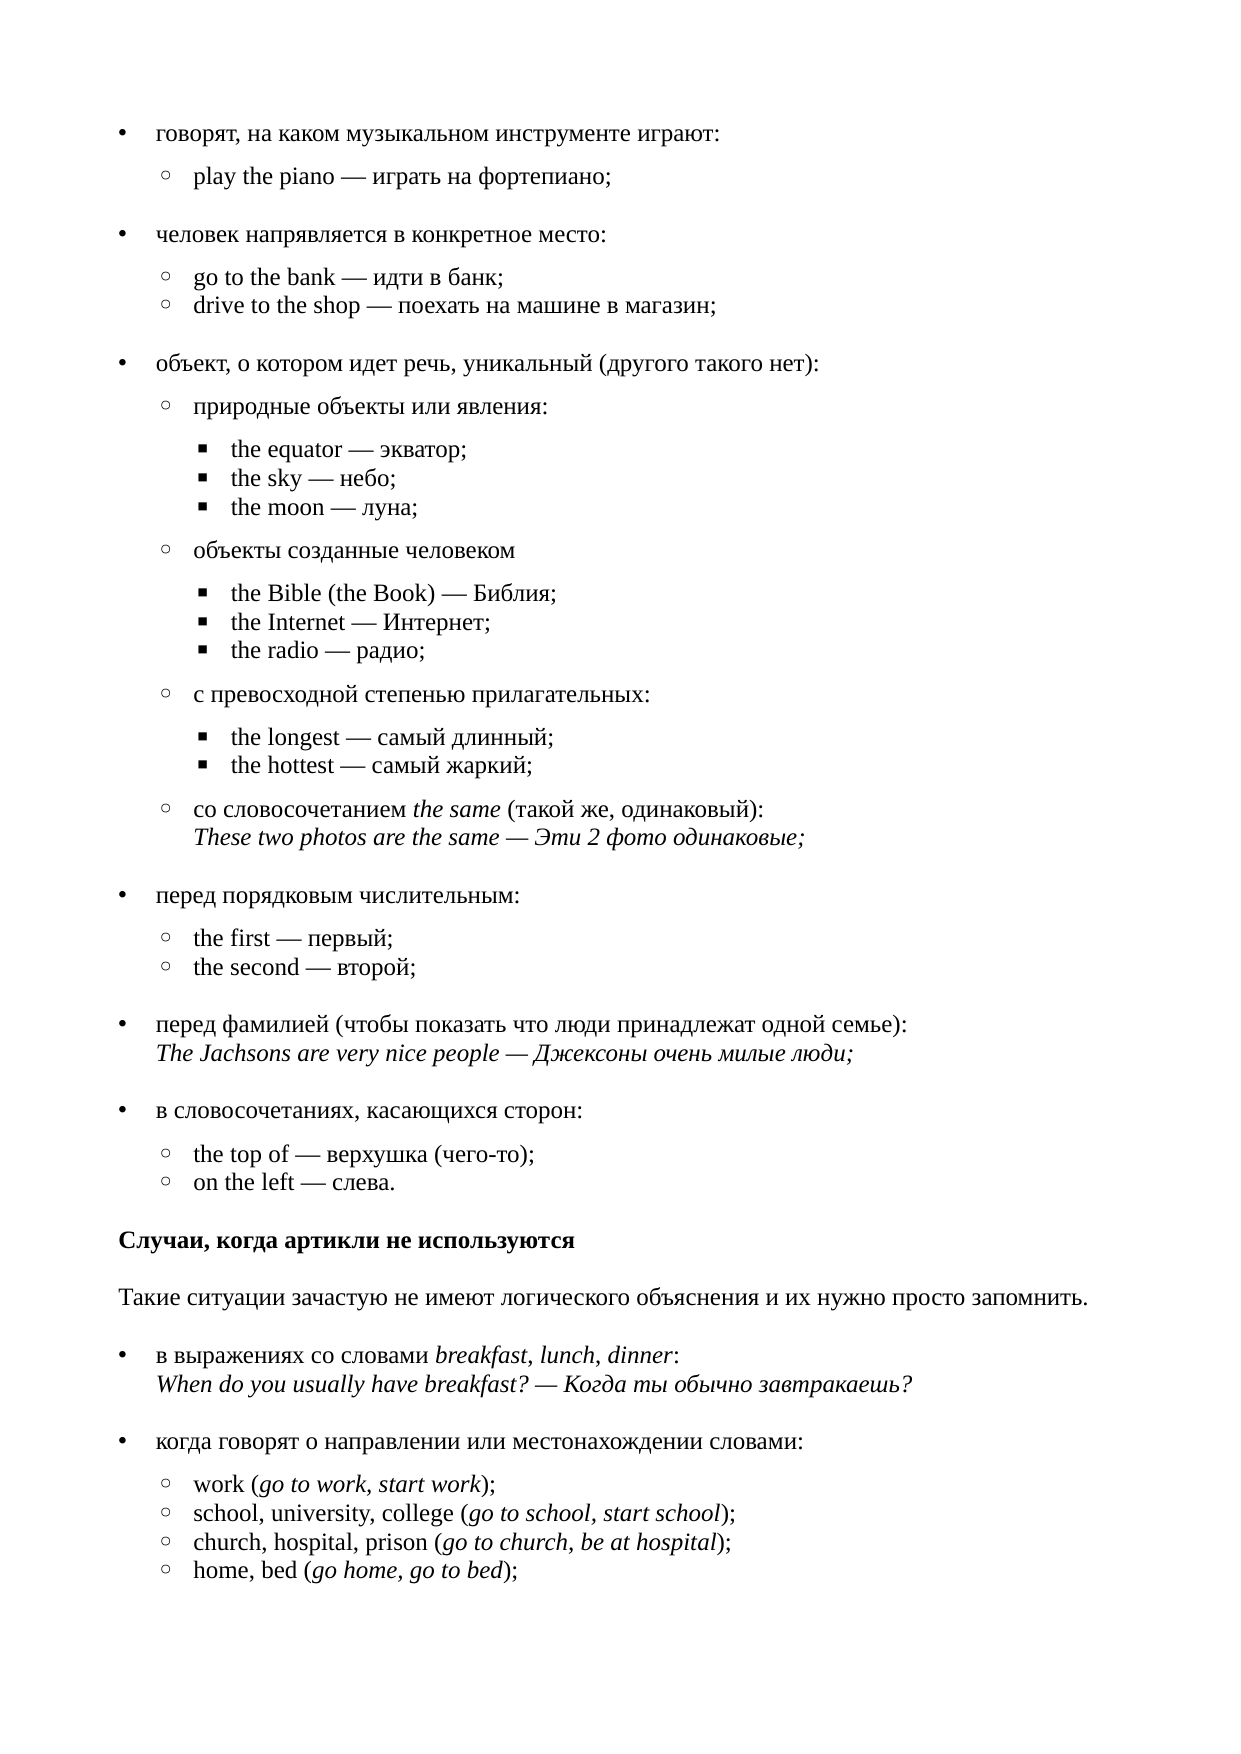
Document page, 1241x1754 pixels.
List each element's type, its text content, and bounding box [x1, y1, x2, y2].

list the second — второй; [156, 952, 1122, 981]
list перед фамилией (чтобы показать что люди принадлежат одной семье): [118, 1009, 1122, 1038]
list These two photos are the same — Эти 2 фото одинаковые; [156, 822, 1122, 851]
list work (go to work, start work); [156, 1469, 1122, 1498]
list природные объекты или явления: [156, 391, 1122, 420]
text Случаи, когда артикли не используются [118, 1225, 1122, 1254]
list с превосходной степенью прилагательных: [156, 679, 1122, 707]
text Такие ситуации зачастую не имеют логического объяснения и их нужно просто запомнить. [118, 1282, 1122, 1311]
list the top of — верхушка (чего-то); [156, 1139, 1122, 1167]
list the moon — луна; [193, 492, 1122, 521]
list school, university, college (go to school, start school); [156, 1498, 1122, 1527]
list the Internet — Интернет; [193, 607, 1122, 636]
list drive to the shop — поехать на машине в магазин; [156, 291, 1122, 319]
list the equator — экватор; [193, 434, 1122, 463]
list home, bed (go home, go to bed); [156, 1556, 1122, 1584]
list The Jachsons are very nice people — Джексоны очень милые люди; [118, 1038, 1122, 1067]
list в словосочетаниях, касающихся сторон: [118, 1096, 1122, 1124]
list play the piano — играть на фортепиано; [156, 161, 1122, 190]
list когда говорят о направлении или местонахождении словами: [118, 1426, 1122, 1455]
list the radio — радио; [193, 636, 1122, 664]
list the Bible (the Book) — Библия; [193, 578, 1122, 607]
list on the left — слева. [156, 1167, 1122, 1196]
list When do you usually have breakfast? — Когда ты обычно завтракаешь? [118, 1369, 1122, 1397]
list the longest — самый длинный; [193, 722, 1122, 751]
list объект, о котором идет речь, уникальный (другого такого нет): [118, 348, 1122, 377]
list the hottest — самый жаркий; [193, 751, 1122, 779]
list со словосочетанием the same (такой же, одинаковый): [156, 794, 1122, 822]
list go to the bank — идти в банк; [156, 262, 1122, 291]
list говорят, на каком музыкальном инструменте играют: [118, 118, 1122, 147]
list объекты созданные человеком [156, 535, 1122, 564]
list the first — первый; [156, 923, 1122, 952]
list в выражениях со словами breakfast, lunch, dinner: [118, 1340, 1122, 1369]
list church, hospital, prison (go to church, be at hospital); [156, 1527, 1122, 1556]
list перед порядковым числительным: [118, 880, 1122, 909]
list человек напрявляется в конкретное место: [118, 219, 1122, 247]
list the sky — небо; [193, 463, 1122, 492]
